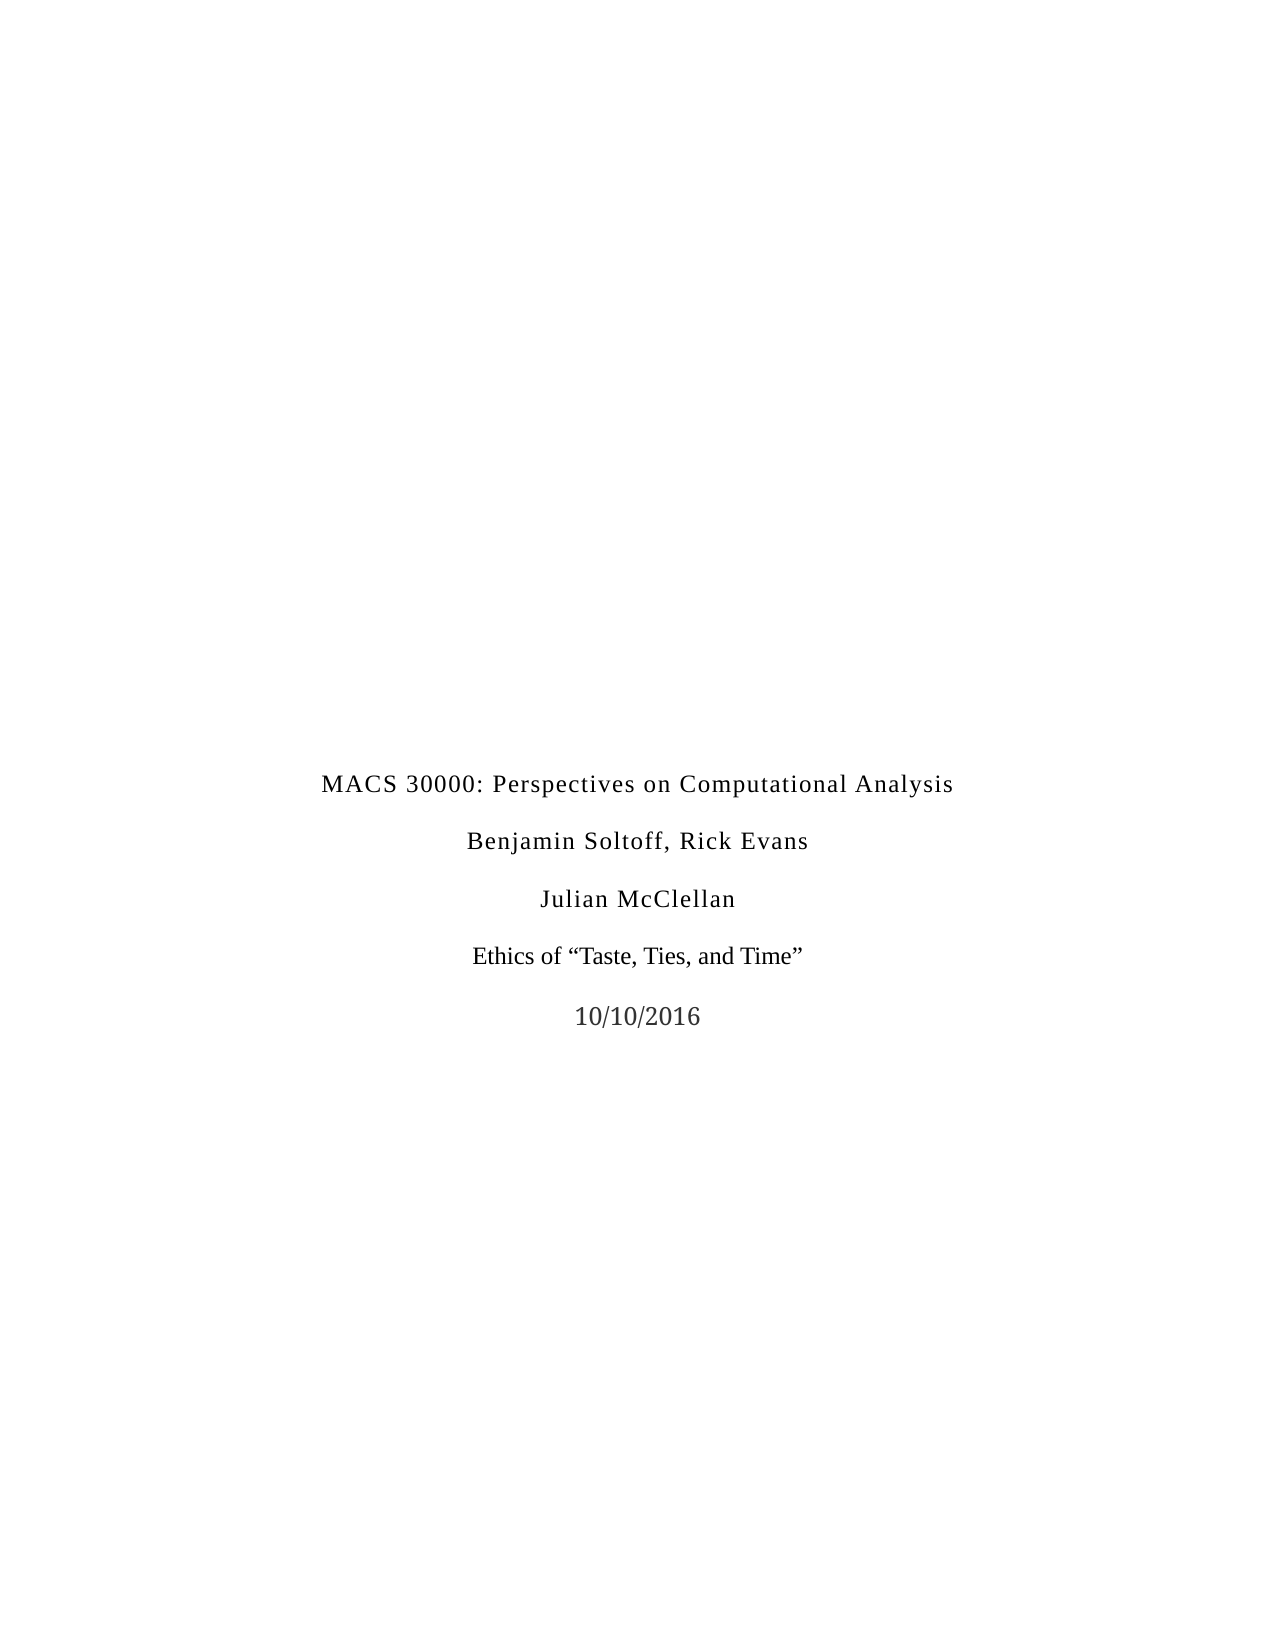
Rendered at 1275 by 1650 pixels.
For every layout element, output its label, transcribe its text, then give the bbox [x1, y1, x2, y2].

text 10/10/2016 [118, 999, 1157, 1033]
text Julian McClellan [118, 884, 1157, 912]
text Benjamin Soltoff, Rick Evans [118, 826, 1157, 855]
text Ethics of “Taste, Ties, and Time” [118, 941, 1157, 970]
text MACS 30000: Perspectives on Computational Analysis [118, 769, 1157, 797]
